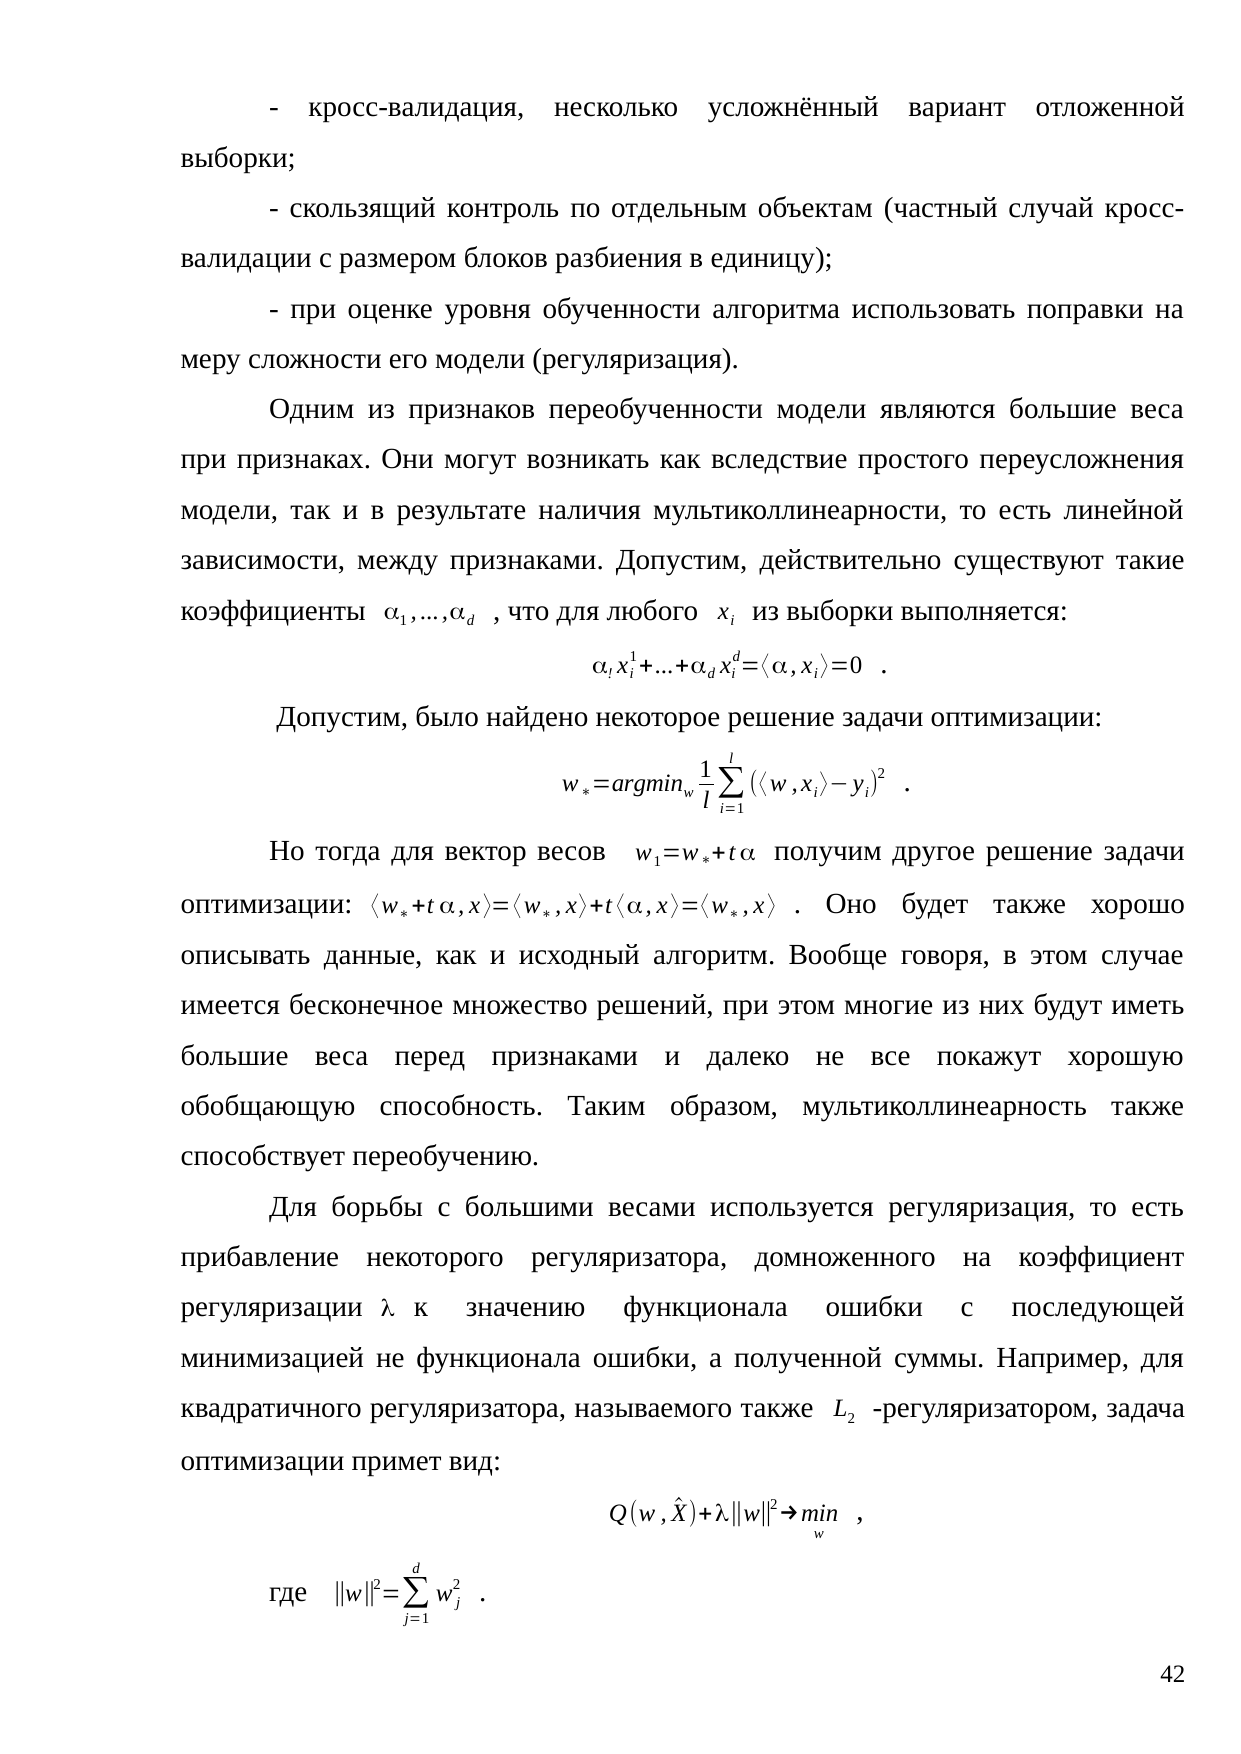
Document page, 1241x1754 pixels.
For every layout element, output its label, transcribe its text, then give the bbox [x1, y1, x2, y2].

text Для борьбы с большими весами используется регуляризация, то есть прибавление некоторого регуляризатора, домноженного на коэффициент регуляризациик значению функционала ошибки с последующей минимизацией не функционала ошибки, а полученной суммы. Например, для квадратичного регуляризатора, называемого также-регуляризатором, задача оптимизации примет вид: [180, 1189, 1185, 1477]
text . [180, 646, 1185, 682]
text - скользящий контроль по отдельным объектам (частный случай кросс-валидации с размером блоков разбиения в единицу); [180, 190, 1185, 274]
text где . [180, 1559, 1185, 1627]
text - кросс-валидация, несколько усложнённый вариант отложенной выборки; [180, 89, 1185, 173]
text Но тогда для вектор весов получим другое решение задачи оптимизации:. Оно будет также хорошо описывать данные, как и исходный алгоритм. Вообще говоря, в этом случае имеется бесконечное множество решений, при этом многие из них будут иметь большие веса перед признаками и далеко не все покажут хорошую обобщающую способность. Таким образом, мультиколлинеарность также способствует переобучению. [180, 833, 1185, 1172]
text , [180, 1493, 1185, 1543]
text Допустим, было найдено некоторое решение задачи оптимизации: [180, 699, 1185, 733]
text - при оценке уровня обученности алгоритма использовать поправки на меру сложности его модели (регуляризация). [180, 291, 1185, 374]
text . [180, 749, 1185, 817]
text Одним из признаков переобученности модели являются большие веса при признаках. Они могут возникать как вследствие простого переусложнения модели, так и в результате наличия мультиколлинеарности, то есть линейной зависимости, между признаками. Допустим, действительно существуют такие коэффициенты, что для любогоиз выборки выполняется: [180, 391, 1185, 629]
